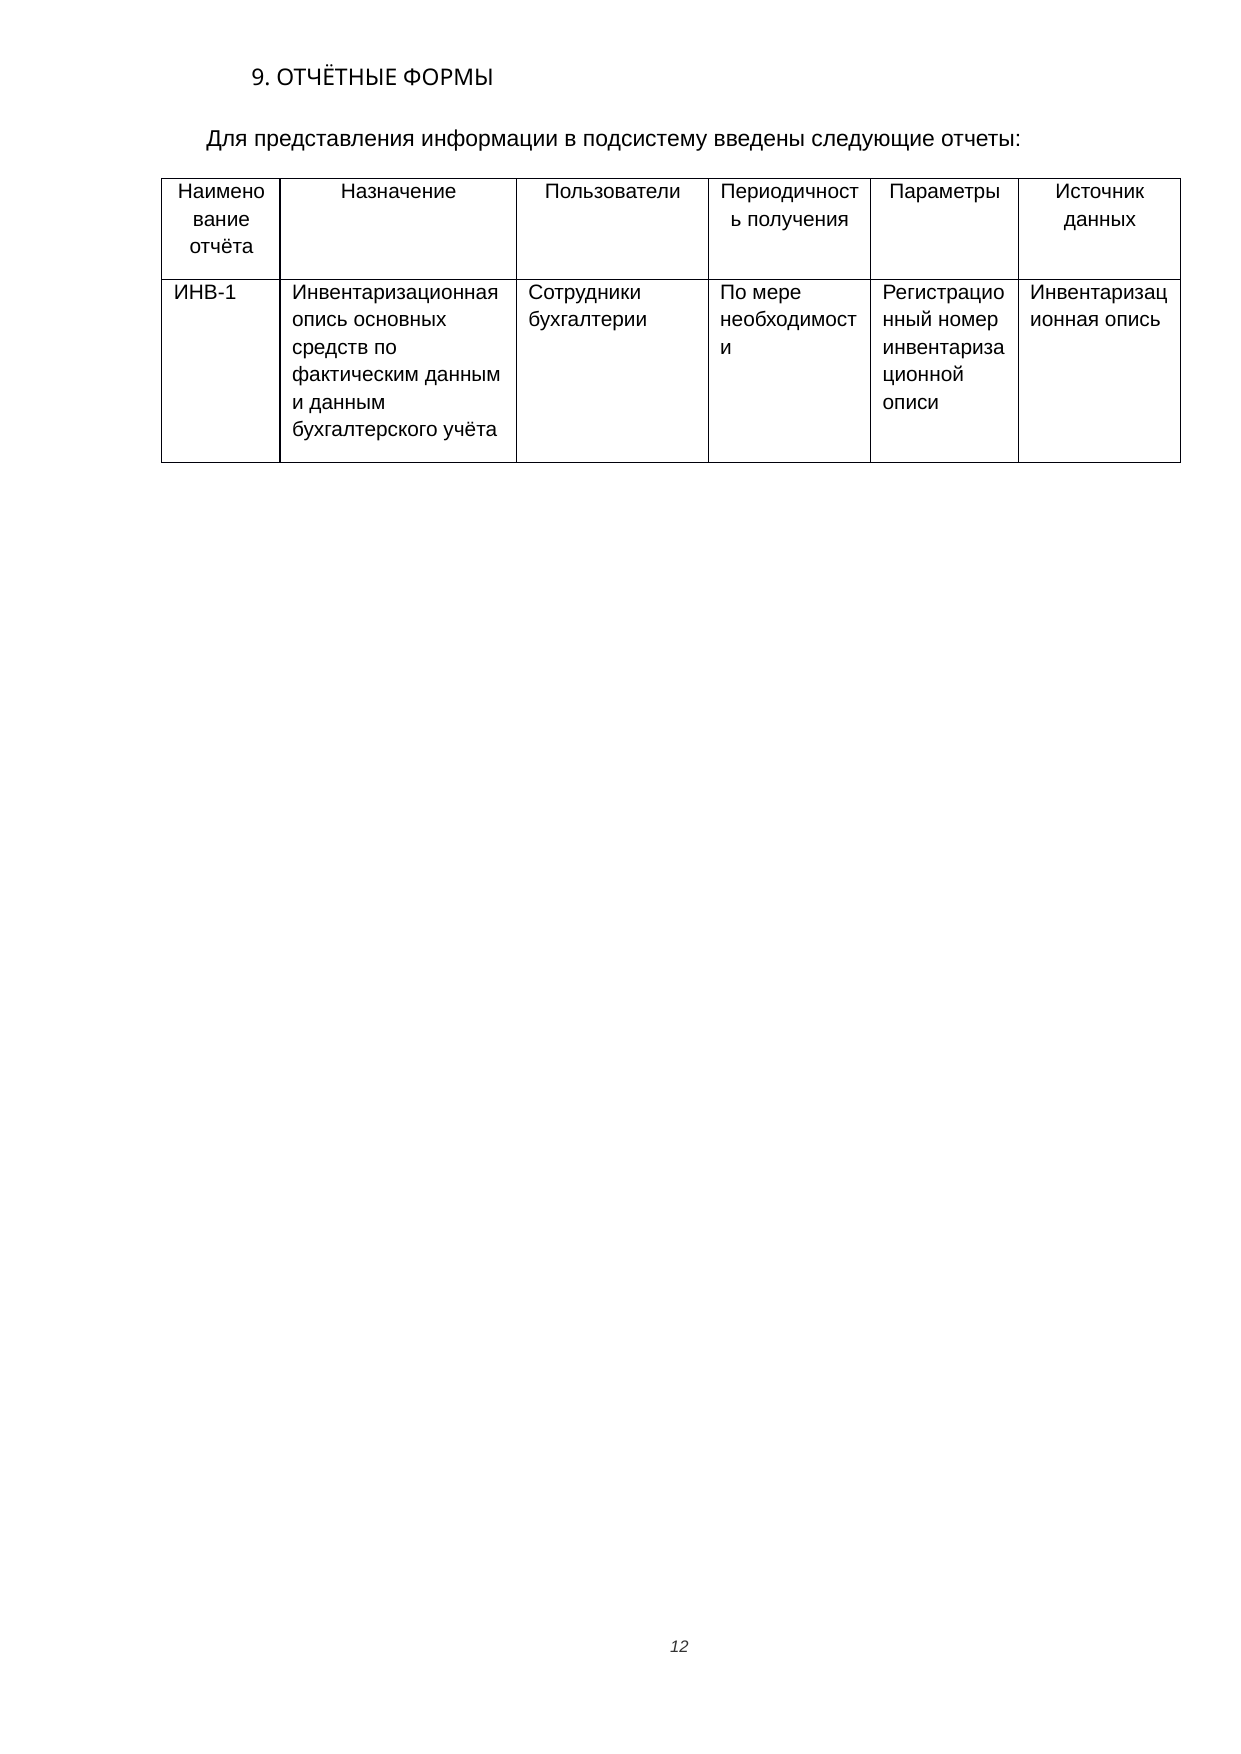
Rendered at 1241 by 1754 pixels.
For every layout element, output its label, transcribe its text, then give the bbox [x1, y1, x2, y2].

table_header Пользователи [517, 179, 708, 279]
table_cell Сотрудники бухгалтерии [517, 280, 708, 462]
table_header Наименование отчёта [162, 179, 279, 279]
text Для представления информации в подсистему введены следующие отчеты: [177, 125, 1181, 152]
table_cell ИНВ-1 [162, 280, 279, 462]
subtitle ОТЧЁТНЫЕ ФОРМЫ [251, 61, 1181, 92]
table_cell Инвентаризационная опись [1019, 280, 1180, 462]
table_header Периодичность получения [709, 179, 870, 279]
table_header Назначение [281, 179, 516, 279]
table_header Источник данных [1019, 179, 1180, 279]
table_header Параметры [871, 179, 1018, 279]
table_cell Инвентаризационная опись основных средств по фактическим данным и данным бухгалтерского учёта [281, 280, 516, 462]
table_cell Регистрационный номер инвентаризационной описи [871, 280, 1018, 462]
table_cell По мере необходимости [709, 280, 870, 462]
